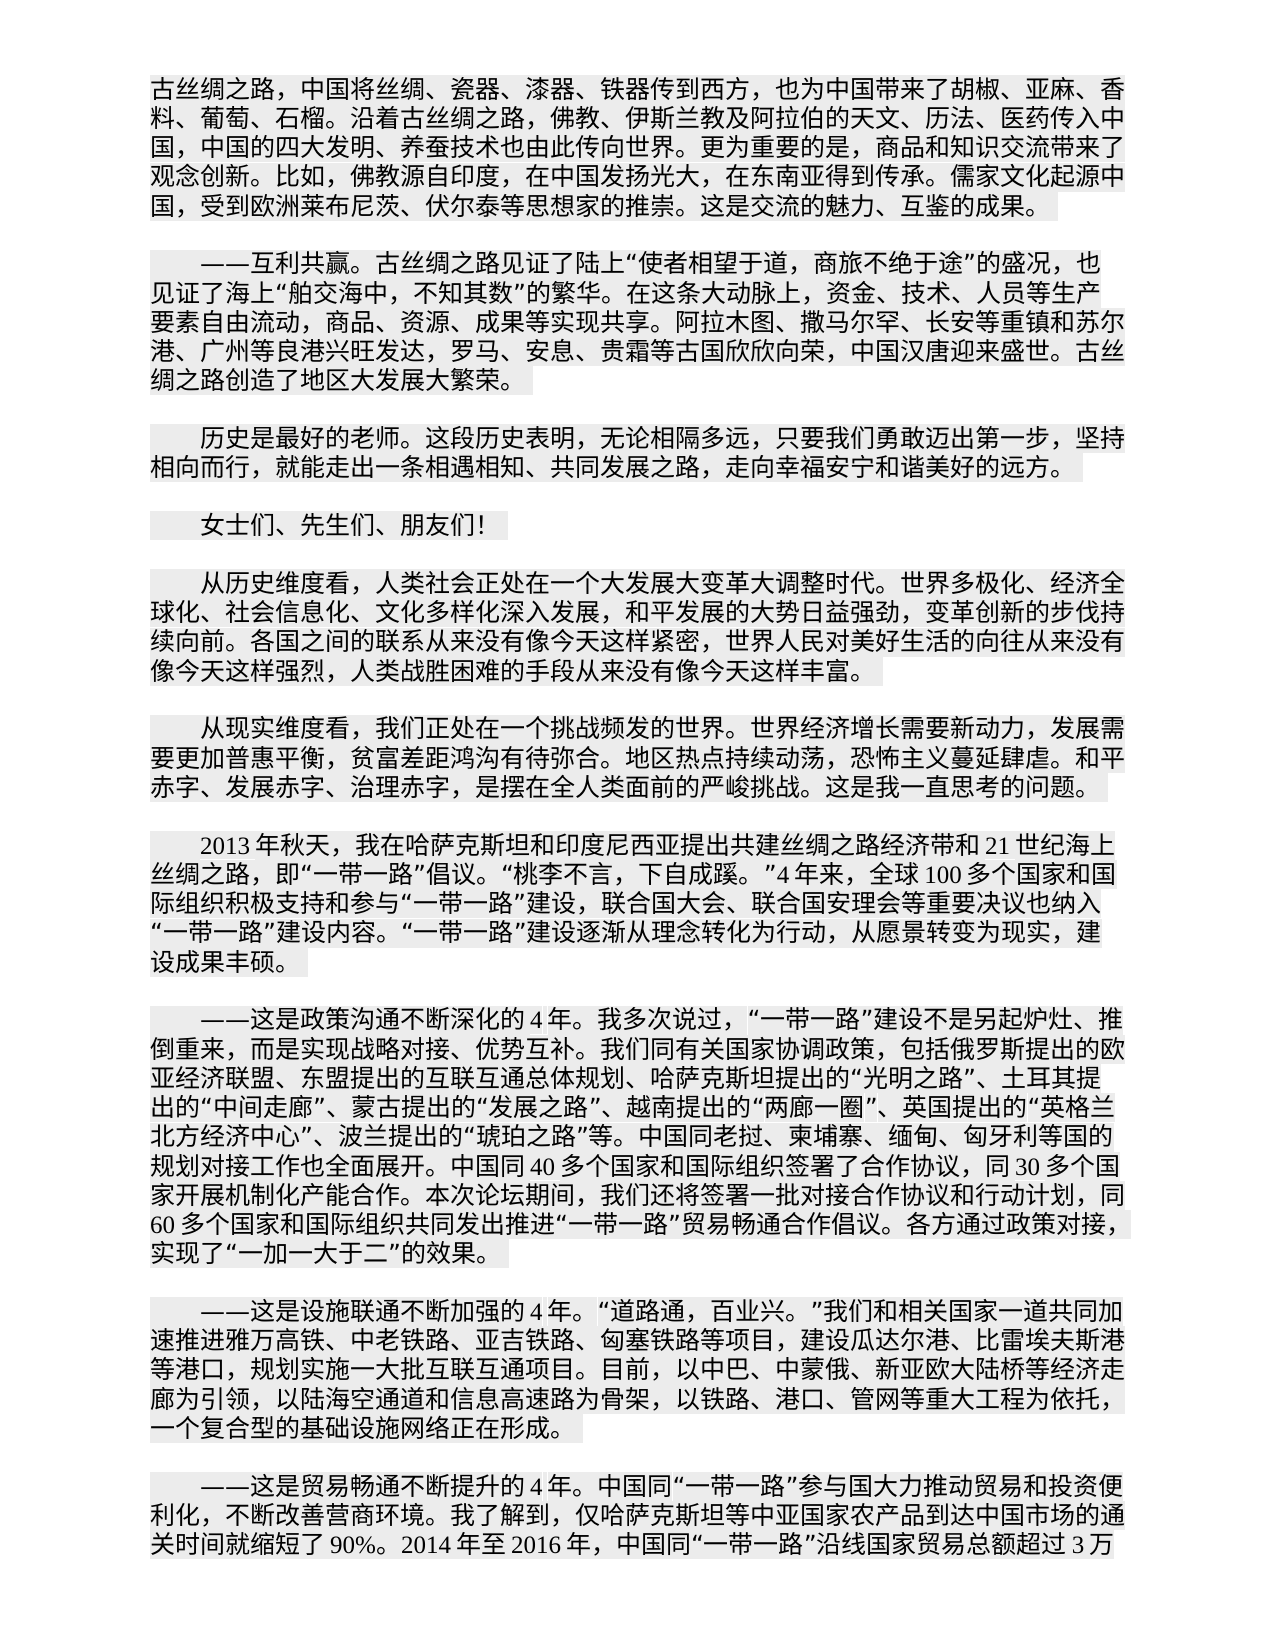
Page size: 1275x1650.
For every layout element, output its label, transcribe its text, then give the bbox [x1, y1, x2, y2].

text 昨天在臉書上，一個朋友轉貼一位網友寫的玩笑話。 歐美對中亞和非洲好，純粹是商業利益的剝削。 中國對中亞和非洲好，是出錢出力。 看完習近平的演講全文，觀察這幾年一帶一路和海上絲路的發展，再對照歐美媒體圈對這兩項的唱衰與阻擋。 深深覺得很好笑 ============================================================== https://goo.gl/LrfczI 携手推进“一带一路”建设 ——在“一带一路”国际合作高峰论坛开幕式上的演讲 （2017年5月14日，北京） 中华人民共和国主席 习近平 5月14日，国家主席习近平在北京出席“一带一路”国际合作高峰论坛开幕式，并发表题为《携手推进“一带一路”建设》的主旨演讲。 新华社记者王晔 摄 尊敬的各位国家元首，政府首脑， 各位国际组织负责人， 女士们，先生们，朋友们： “孟夏之日，万物并秀。”在这美好时节，来自100多个国家的各界嘉宾齐聚北京，共商“一带一路”建设合作大计，具有十分重要的意义。今天，群贤毕至，少长咸集，我期待着大家集思广益、畅所欲言，为推动“一带一路”建设献计献策，让这一世纪工程造福各国人民。 女士们、先生们、朋友们！ 2000多年前，我们的先辈筚路蓝缕，穿越草原沙漠，开辟出联通亚欧非的陆上丝绸之路；我们的先辈扬帆远航，穿越惊涛骇浪，闯荡出连接东西方的海上丝绸之路。古丝绸之路打开了各国友好交往的新窗口，书写了人类发展进步的新篇章。中国陕西历史博物馆珍藏的千年“鎏金铜蚕”，在印度尼西亚发现的千年沉船“黑石号”等，见证了这段历史。 古丝绸之路绵亘万里，延续千年，积淀了以和平合作、开放包容、互学互鉴、互利共赢为核心的丝路精神。这是人类文明的宝贵遗产。 ——和平合作。公元前140多年的中国汉代，一支从长安出发的和平使团，开始打通东方通往西方的道路，完成了“凿空之旅”，这就是著名的张骞出使西域。中国唐宋元时期，陆上和海上丝绸之路同步发展，中国、意大利、摩洛哥的旅行家杜环、马可·波罗、伊本·白图泰都在陆上和海上丝绸之路留下了历史印记。15世纪初的明代，中国著名航海家郑和七次远洋航海，留下千古佳话。这些开拓事业之所以名垂青史，是因为使用的不是战马和长矛，而是驼队和善意；依靠的不是坚船和利炮，而是宝船和友谊。一代又一代“丝路人”架起了东西方合作的纽带、和平的桥梁。 ——开放包容。古丝绸之路跨越尼罗河流域、底格里斯河和幼发拉底河流域、印度河和恒河流域、黄河和长江流域，跨越埃及文明、巴比伦文明、印度文明、中华文明的发祥地，跨越佛教、基督教、伊斯兰教信众的汇集地，跨越不同国度和肤色人民的聚居地。不同文明、宗教、种族求同存异、开放包容，并肩书写相互尊重的壮丽诗篇，携手绘就共同发展的美好画卷。酒泉、敦煌、吐鲁番、喀什、撒马尔罕、巴格达、君士坦丁堡等古城，宁波、泉州、广州、北海、科伦坡、吉达、亚历山大等地的古港，就是记载这段历史的“活化石”。历史告诉我们：文明在开放中发展，民族在融合中共存。 ——互学互鉴。古丝绸之路不仅是一条通商易货之道，更是一条知识交流之路。沿着古丝绸之路，中国将丝绸、瓷器、漆器、铁器传到西方，也为中国带来了胡椒、亚麻、香料、葡萄、石榴。沿着古丝绸之路，佛教、伊斯兰教及阿拉伯的天文、历法、医药传入中国，中国的四大发明、养蚕技术也由此传向世界。更为重要的是，商品和知识交流带来了观念创新。比如，佛教源自印度，在中国发扬光大，在东南亚得到传承。儒家文化起源中国，受到欧洲莱布尼茨、伏尔泰等思想家的推崇。这是交流的魅力、互鉴的成果。 ——互利共赢。古丝绸之路见证了陆上“使者相望于道，商旅不绝于途”的盛况，也见证了海上“舶交海中，不知其数”的繁华。在这条大动脉上，资金、技术、人员等生产要素自由流动，商品、资源、成果等实现共享。阿拉木图、撒马尔罕、长安等重镇和苏尔港、广州等良港兴旺发达，罗马、安息、贵霜等古国欣欣向荣，中国汉唐迎来盛世。古丝绸之路创造了地区大发展大繁荣。 历史是最好的老师。这段历史表明，无论相隔多远，只要我们勇敢迈出第一步，坚持相向而行，就能走出一条相遇相知、共同发展之路，走向幸福安宁和谐美好的远方。 女士们、先生们、朋友们！ 从历史维度看，人类社会正处在一个大发展大变革大调整时代。世界多极化、经济全球化、社会信息化、文化多样化深入发展，和平发展的大势日益强劲，变革创新的步伐持续向前。各国之间的联系从来没有像今天这样紧密，世界人民对美好生活的向往从来没有像今天这样强烈，人类战胜困难的手段从来没有像今天这样丰富。 从现实维度看，我们正处在一个挑战频发的世界。世界经济增长需要新动力，发展需要更加普惠平衡，贫富差距鸿沟有待弥合。地区热点持续动荡，恐怖主义蔓延肆虐。和平赤字、发展赤字、治理赤字，是摆在全人类面前的严峻挑战。这是我一直思考的问题。 2013年秋天，我在哈萨克斯坦和印度尼西亚提出共建丝绸之路经济带和21世纪海上丝绸之路，即“一带一路”倡议。“桃李不言，下自成蹊。”4年来，全球100多个国家和国际组织积极支持和参与“一带一路”建设，联合国大会、联合国安理会等重要决议也纳入“一带一路”建设内容。“一带一路”建设逐渐从理念转化为行动，从愿景转变为现实，建设成果丰硕。 ——这是政策沟通不断深化的4年。我多次说过，“一带一路”建设不是另起炉灶、推倒重来，而是实现战略对接、优势互补。我们同有关国家协调政策，包括俄罗斯提出的欧亚经济联盟、东盟提出的互联互通总体规划、哈萨克斯坦提出的“光明之路”、土耳其提出的“中间走廊”、蒙古提出的“发展之路”、越南提出的“两廊一圈”、英国提出的“英格兰北方经济中心”、波兰提出的“琥珀之路”等。中国同老挝、柬埔寨、缅甸、匈牙利等国的规划对接工作也全面展开。中国同40多个国家和国际组织签署了合作协议，同30多个国家开展机制化产能合作。本次论坛期间，我们还将签署一批对接合作协议和行动计划，同60多个国家和国际组织共同发出推进“一带一路”贸易畅通合作倡议。各方通过政策对接，实现了“一加一大于二”的效果。 ——这是设施联通不断加强的4年。“道路通，百业兴。”我们和相关国家一道共同加速推进雅万高铁、中老铁路、亚吉铁路、匈塞铁路等项目，建设瓜达尔港、比雷埃夫斯港等港口，规划实施一大批互联互通项目。目前，以中巴、中蒙俄、新亚欧大陆桥等经济走廊为引领，以陆海空通道和信息高速路为骨架，以铁路、港口、管网等重大工程为依托，一个复合型的基础设施网络正在形成。 ——这是贸易畅通不断提升的4年。中国同“一带一路”参与国大力推动贸易和投资便利化，不断改善营商环境。我了解到，仅哈萨克斯坦等中亚国家农产品到达中国市场的通关时间就缩短了90%。2014年至2016年，中国同“一带一路”沿线国家贸易总额超过3万亿美元。中国对“一带一路”沿线国家投资累计超过500亿美元。中国企业已经在20多个国家建设56个经贸合作区，为有关国家创造近11亿美元税收和18万个就业岗位。 ——这是资金融通不断扩大的4年。融资瓶颈是实现互联互通的突出挑战。中国同“一带一路”建设参与国和组织开展了多种形式的金融合作。亚洲基础设施投资银行已经为“一带一路”建设参与国的9个项目提供17亿美元贷款，“丝路基金”投资达40亿美元，中国同中东欧“16+1”金融控股公司正式成立。这些新型金融机制同世界银行等传统多边金融机构各有侧重、互为补充，形成层次清晰、初具规模的“一带一路”金融合作网络。 ——这是民心相通不断促进的4年。“国之交在于民相亲，民相亲在于心相通。”“一带一路”建设参与国弘扬丝绸之路精神，开展智力丝绸之路、健康丝绸之路等建设，在科学、教育、文化、卫生、民间交往等各领域广泛开展合作，为“一带一路”建设夯实民意基础，筑牢社会根基。中国政府每年向相关国家提供1万个政府奖学金名额，地方政府也设立了丝绸之路专项奖学金，鼓励国际文教交流。各类丝绸之路文化年、旅游年、艺术节、影视桥、研讨会、智库对话等人文合作项目百花纷呈，人们往来频繁，在交流中拉近了心与心的距离。 丰硕的成果表明，“一带一路”倡议顺应时代潮流，适应发展规律，符合各国人民利益，具有广阔前景。 女士们、先生们、朋友们！ 中国人说，“万事开头难”。“一带一路”建设已经迈出坚实步伐。我们要乘势而上、顺势而为，推动“一带一路”建设行稳致远，迈向更加美好的未来。这里，我谈几点意见。 第一，我们要将“一带一路”建成和平之路。古丝绸之路，和时兴，战时衰。“一带一路”建设离不开和平安宁的环境。我们要构建以合作共赢为核心的新型国际关系，打造对话不对抗、结伴不结盟的伙伴关系。各国应该尊重彼此主权、尊严、领土完整，尊重彼此发展道路和社会制度，尊重彼此核心利益和重大关切。 古丝绸之路沿线地区曾经是“流淌着牛奶与蜂蜜的地方”，如今很多地方却成了冲突动荡和危机挑战的代名词。这种状况不能再持续下去。我们要树立共同、综合、合作、可持续的安全观，营造共建共享的安全格局。要着力化解热点，坚持政治解决；要着力斡旋调解，坚持公道正义；要着力推进反恐，标本兼治，消除贫困落后和社会不公。 第二，我们要将“一带一路”建成繁荣之路。发展是解决一切问题的总钥匙。推进“一带一路”建设，要聚焦发展这个根本性问题，释放各国发展潜力，实现经济大融合、发展大联动、成果大共享。 产业是经济之本。我们要深入开展产业合作，推动各国产业发展规划相互兼容、相互促进，抓好大项目建设，加强国际产能和装备制造合作，抓住新工业革命的发展新机遇，培育新业态，保持经济增长活力。 金融是现代经济的血液。血脉通，增长才有力。我们要建立稳定、可持续、风险可控的金融保障体系，创新投资和融资模式，推广政府和社会资本合作，建设多元化融资体系和多层次资本市场，发展普惠金融，完善金融服务网络。 设施联通是合作发展的基础。我们要着力推动陆上、海上、天上、网上四位一体的联通，聚焦关键通道、关键城市、关键项目，联结陆上公路、铁路道路网络和海上港口网络。我们已经确立“一带一路”建设六大经济走廊框架，要扎扎实实向前推进。要抓住新一轮能源结构调整和能源技术变革趋势，建设全球能源互联网，实现绿色低碳发展。要完善跨区域物流网建设。我们也要促进政策、规则、标准三位一体的联通，为互联互通提供机制保障。 第三，我们要将“一带一路”建成开放之路。开放带来进步，封闭导致落后。对一个国家而言，开放如同破茧成蝶，虽会经历一时阵痛，但将换来新生。“一带一路”建设要以开放为导向，解决经济增长和平衡问题。 我们要打造开放型合作平台，维护和发展开放型世界经济，共同创造有利于开放发展的环境，推动构建公正、合理、透明的国际经贸投资规则体系，促进生产要素有序流动、资源高效配置、市场深度融合。我们欢迎各国结合自身国情，积极发展开放型经济，参与全球治理和公共产品供给，携手构建广泛的利益共同体。 贸易是经济增长的重要引擎。我们要有“向外看”的胸怀，维护多边贸易体制，推动自由贸易区建设，促进贸易和投资自由化便利化。当然，我们也要着力解决发展失衡、治理困境、数字鸿沟、分配差距等问题，建设开放、包容、普惠、平衡、共赢的经济全球化。 第四，我们要将“一带一路”建成创新之路。创新是推动发展的重要力量。“一带一路”建设本身就是一个创举，搞好“一带一路”建设也要向创新要动力。 我们要坚持创新驱动发展，加强在数字经济、人工智能、纳米技术、量子计算机等前沿领域合作，推动大数据、云计算、智慧城市建设，连接成21世纪的数字丝绸之路。我们要促进科技同产业、科技同金融深度融合，优化创新环境，集聚创新资源。我们要为互联网时代的各国青年打造创业空间、创业工场，成就未来一代的青春梦想。 我们要践行绿色发展的新理念，倡导绿色、低碳、循环、可持续的生产生活方式，加强生态环保合作，建设生态文明，共同实现2030年可持续发展目标。 第五，我们要将“一带一路”建成文明之路。“一带一路”建设要以文明交流超越文明隔阂、文明互鉴超越文明冲突、文明共存超越文明优越，推动各国相互理解、相互尊重、相互信任。 我们要建立多层次人文合作机制，搭建更多合作平台，开辟更多合作渠道。要推动教育合作，扩大互派留学生规模，提升合作办学水平。要发挥智库作用，建设好智库联盟和合作网络。在文化、体育、卫生领域，要创新合作模式，推动务实项目。要用好历史文化遗产，联合打造具有丝绸之路特色的旅游产品和遗产保护。我们要加强各国议会、政党、民间组织往来，密切妇女、青年、残疾人等群体交流，促进包容发展。我们也要加强国际反腐合作，让“一带一路”成为廉洁之路。 女士们、先生们、朋友们！ 当前，中国发展正站在新的起点上。我们将深入贯彻创新、协调、绿色、开放、共享的发展理念，不断适应、把握、引领经济发展新常态，积极推进供给侧结构性改革，实现持续发展，为“一带一路”注入强大动力，为世界发展带来新的机遇。 ——中国愿在和平共处五项原则基础上，发展同所有“一带一路”建设参与国的友好合作。中国愿同世界各国分享发展经验，但不会干涉他国内政，不会输出社会制度和发展模式，更不会强加于人。我们推进“一带一路”建设不会重复地缘博弈的老套路，而将开创合作共赢的新模式；不会形成破坏稳定的小集团，而将建设和谐共存的大家庭。 ——中国已经同很多国家达成了“一带一路”务实合作协议，其中既包括交通运输、基础设施、能源等硬件联通项目，也包括通信、海关、检验检疫等软件联通项目，还包括经贸、产业、电子商务、海洋和绿色经济等多领域的合作规划和具体项目。中国同有关国家的铁路部门将签署深化中欧班列合作协议。我们将推动这些合作项目早日启动、早见成效。 ——中国将加大对“一带一路”建设资金支持，向丝路基金新增资金1000亿元人民币，鼓励金融机构开展人民币海外基金业务，规模预计约3000亿元人民币。中国国家开发银行、进出口银行将分别提供2500亿元和1300亿元等值人民币专项贷款，用于支持“一带一路”基础设施建设、产能、金融合作。我们还将同亚洲基础设施投资银行、金砖国家新开发银行、世界银行及其他多边开发机构合作支持“一带一路”项目，同有关各方共同制定“一带一路”融资指导原则。 ——中国将积极同“一带一路”建设参与国发展互利共赢的经贸伙伴关系，促进同各相关国家贸易和投资便利化，建设“一带一路”自由贸易网络，助力地区和世界经济增长。本届论坛期间，中国将同30多个国家签署经贸合作协议，同有关国家协商自由贸易协定。中国将从2018年起举办中国国际进口博览会。 ——中国愿同各国加强创新合作，启动“一带一路”科技创新行动计划，开展科技人文交流、共建联合实验室、科技园区合作、技术转移4项行动。我们将在未来5年内安排2500人次青年科学家来华从事短期科研工作，培训5000人次科学技术和管理人员，投入运行50家联合实验室。我们将设立生态环保大数据服务平台，倡议建立“一带一路”绿色发展国际联盟，并为相关国家应对气候变化提供援助。 ——中国将在未来3年向参与“一带一路”建设的发展中国家和国际组织提供600亿元人民币援助，建设更多民生项目。我们将向“一带一路”沿线发展中国家提供20亿元人民币紧急粮食援助，向南南合作援助基金增资10亿美元，在沿线国家实施100个“幸福家园”、100个“爱心助困”、100个“康复助医”等项目。我们将向有关国际组织提供10亿美元落实一批惠及沿线国家的合作项目。 ——中国将设立“一带一路”国际合作高峰论坛后续联络机制，成立“一带一路”财经发展研究中心、“一带一路”建设促进中心，同多边开发银行共同设立多边开发融资合作中心，同国际货币基金组织合作建立能力建设中心。我们将建设丝绸之路沿线民间组织合作网络，打造新闻合作联盟、音乐教育联盟以及其他人文合作新平台。 “一带一路”建设植根于丝绸之路的历史土壤，重点面向亚欧非大陆，同时向所有朋友开放。不论来自亚洲、欧洲，还是非洲、美洲，都是“一带一路”建设国际合作的伙伴。“一带一路”建设将由大家共同商量，“一带一路”建设成果将由大家共同分享。 女士们、先生们、朋友们！ 中国古语讲：“不积跬步，无以至千里。”阿拉伯谚语说，“金字塔是一块块石头垒成的”。欧洲也有句话：“伟业非一日之功”。“一带一路”建设是伟大的事业，需要伟大的实践。让我们一步一个脚印推进实施，一点一滴抓出成果，造福世界，造福人民！ 祝本次高峰论坛圆满成功！ 谢谢大家。 [150, 75, 1125, 1559]
